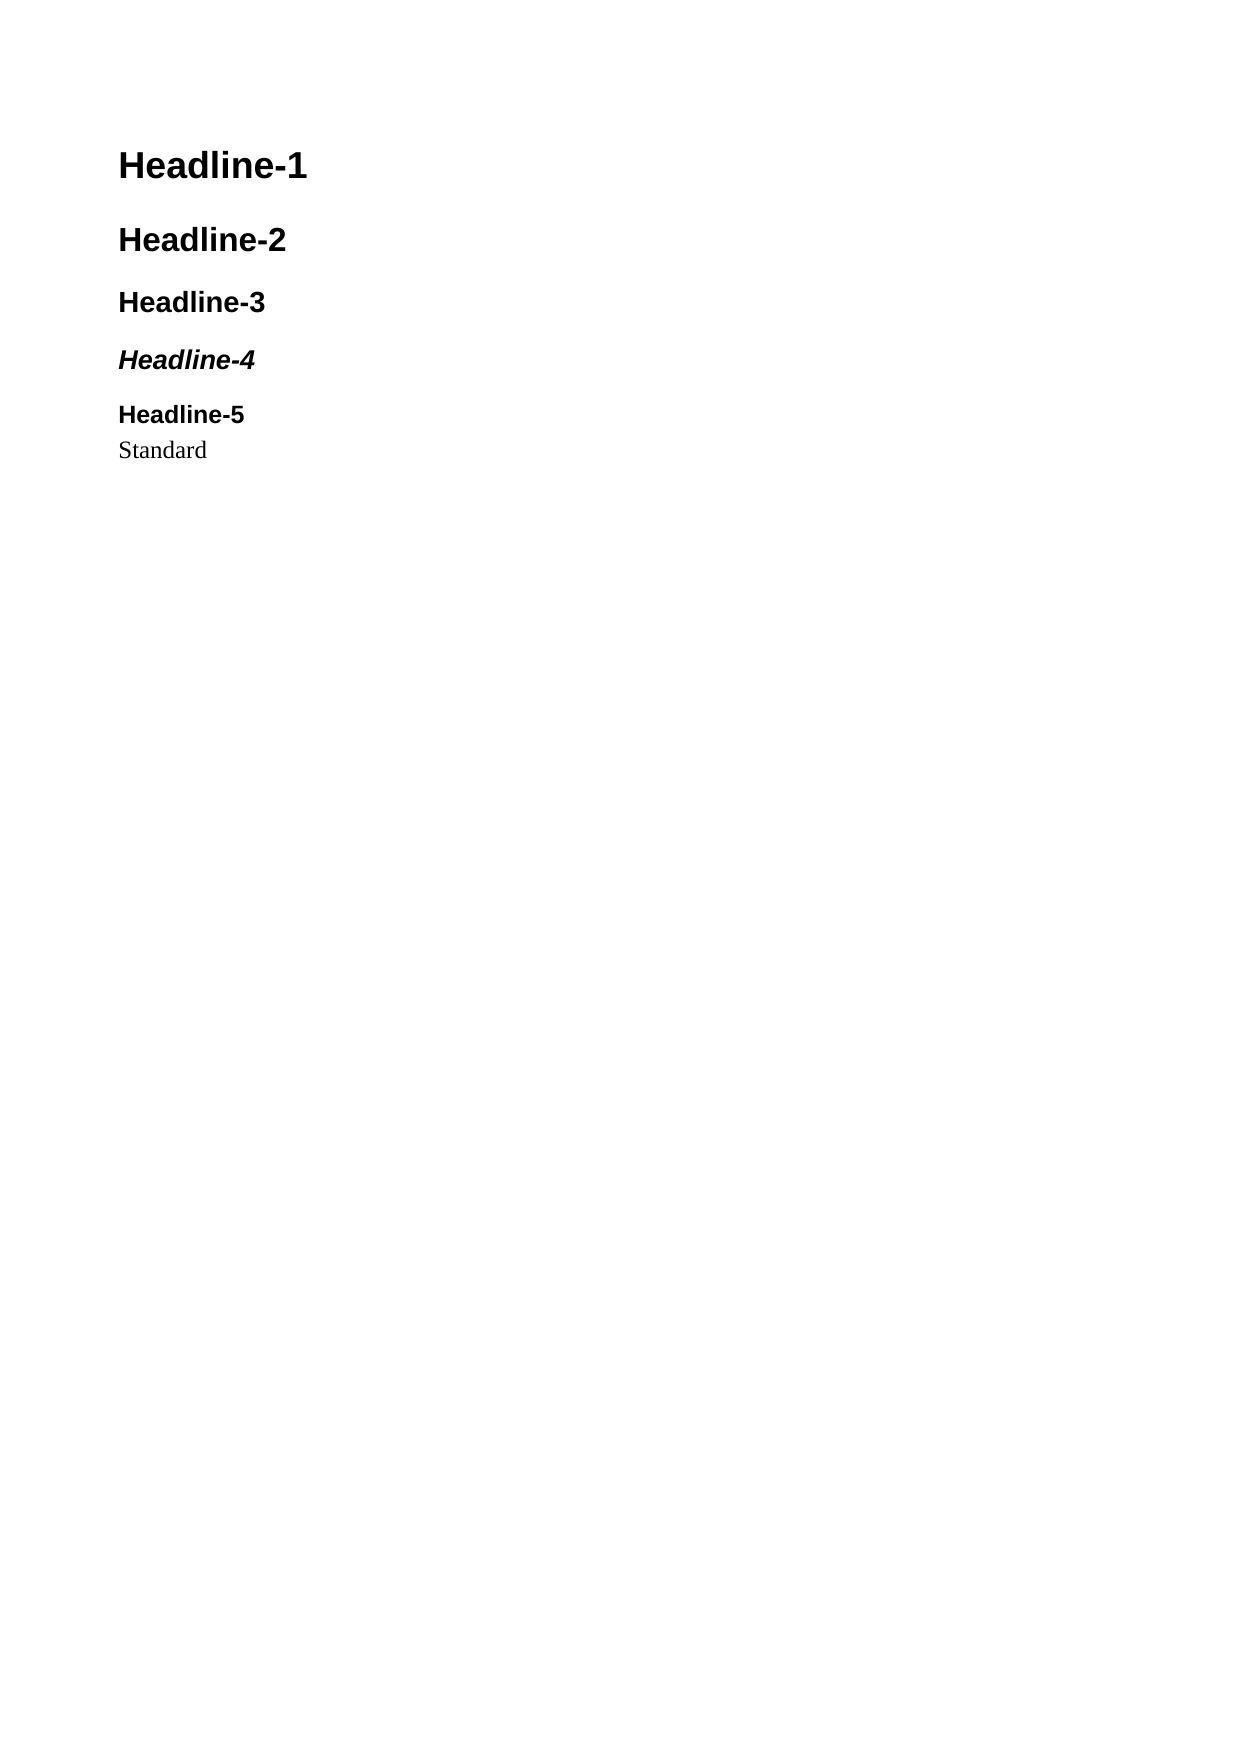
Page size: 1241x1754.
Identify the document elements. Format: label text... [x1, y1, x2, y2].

text Standard [118, 435, 1122, 464]
subtitle Headline-4 [118, 344, 1122, 375]
subtitle Headline-3 [118, 285, 1122, 319]
subtitle Headline-2 [118, 219, 1122, 258]
subtitle Headline-1 [118, 143, 1122, 186]
subtitle Headline-5 [118, 400, 1122, 429]
